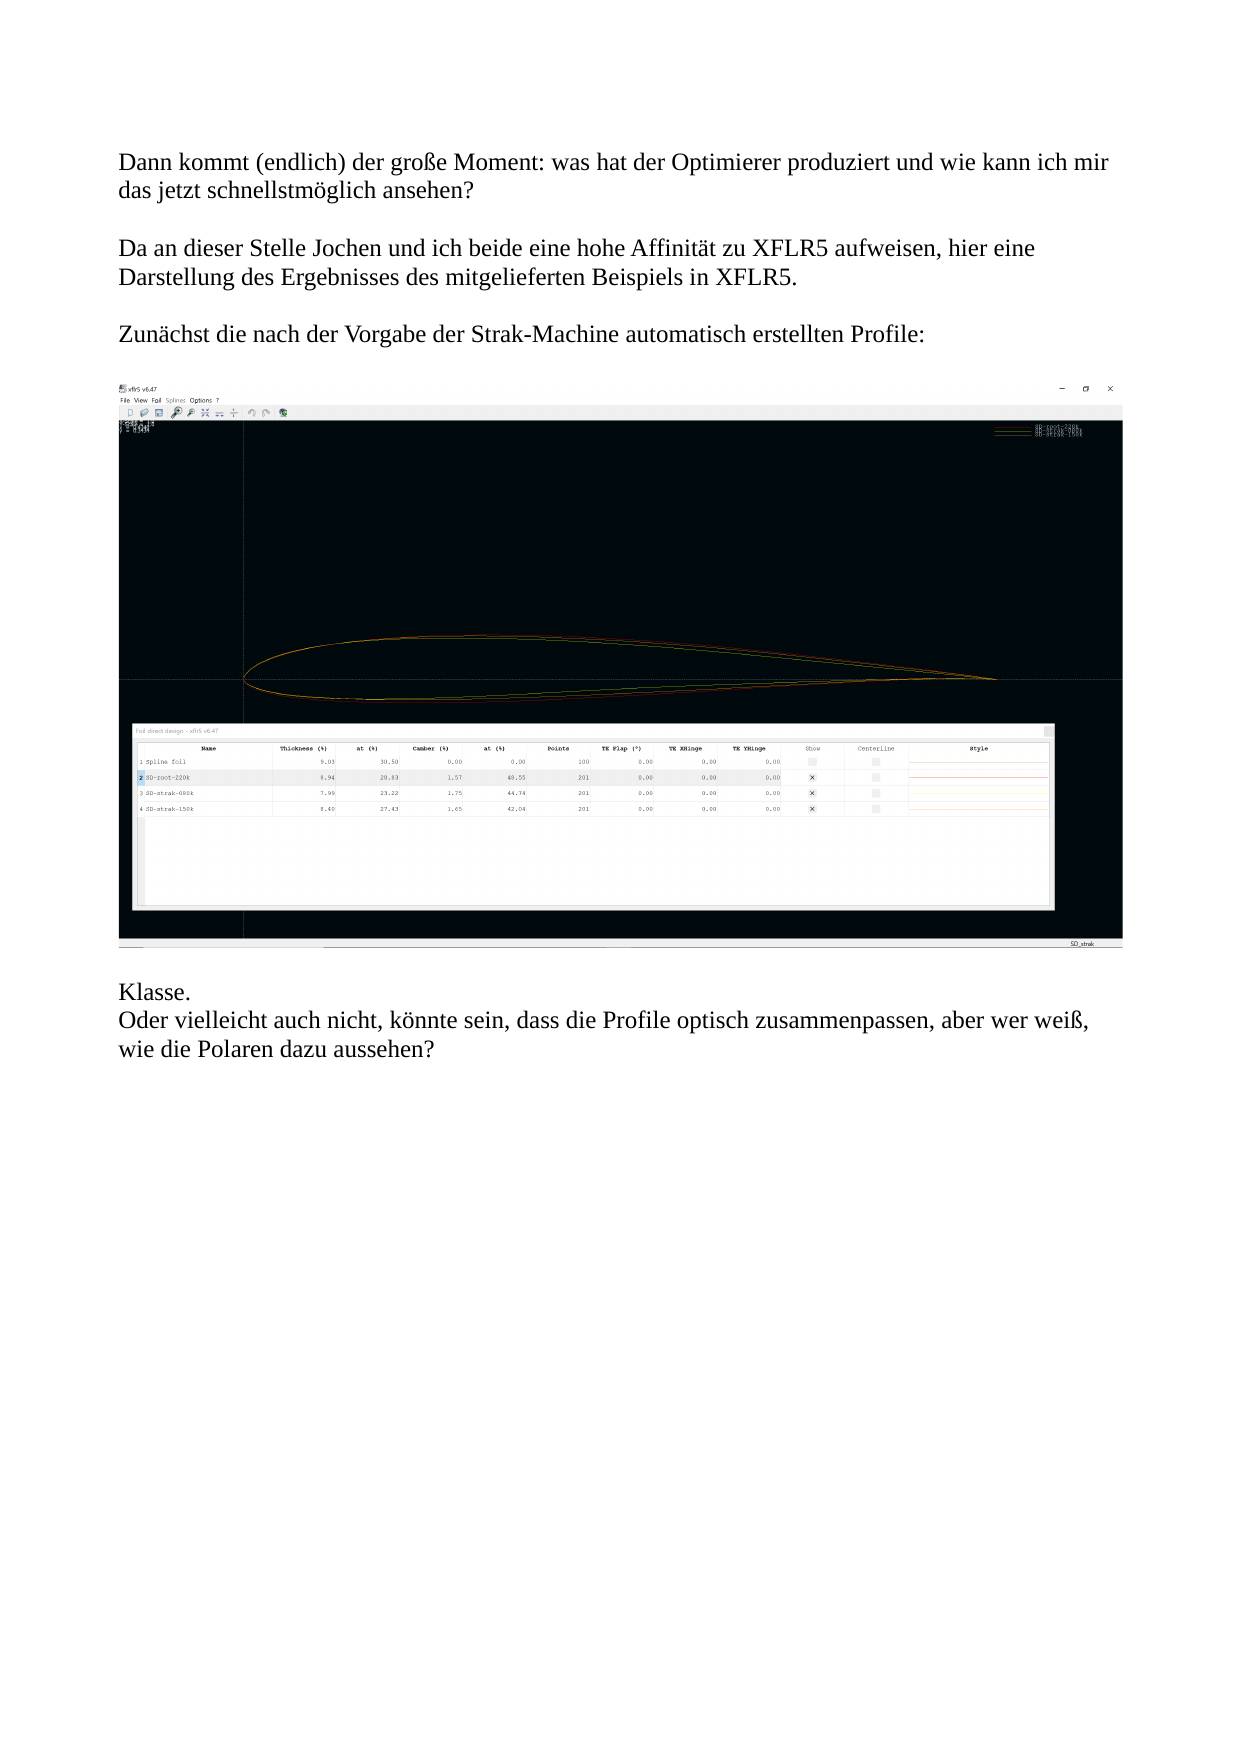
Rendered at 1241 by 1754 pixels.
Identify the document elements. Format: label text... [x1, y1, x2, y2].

text Zunächst die nach der Vorgabe der Strak-Machine automatisch erstellten Profile: [118, 319, 1122, 348]
picture [118, 383, 1123, 948]
text Klasse. [118, 977, 1122, 1006]
text Oder vielleicht auch nicht, könnte sein, dass die Profile optisch zusammenpassen, aber wer weiß, wie die Polaren dazu aussehen? [118, 1006, 1122, 1063]
text Dann kommt (endlich) der große Moment: was hat der Optimierer produziert und wie kann ich mir das jetzt schnellstmöglich ansehen? [118, 147, 1122, 204]
text Da an dieser Stelle Jochen und ich beide eine hohe Affinität zu XFLR5 aufweisen, hier eine Darstellung des Ergebnisses des mitgelieferten Beispiels in XFLR5. [118, 233, 1122, 291]
